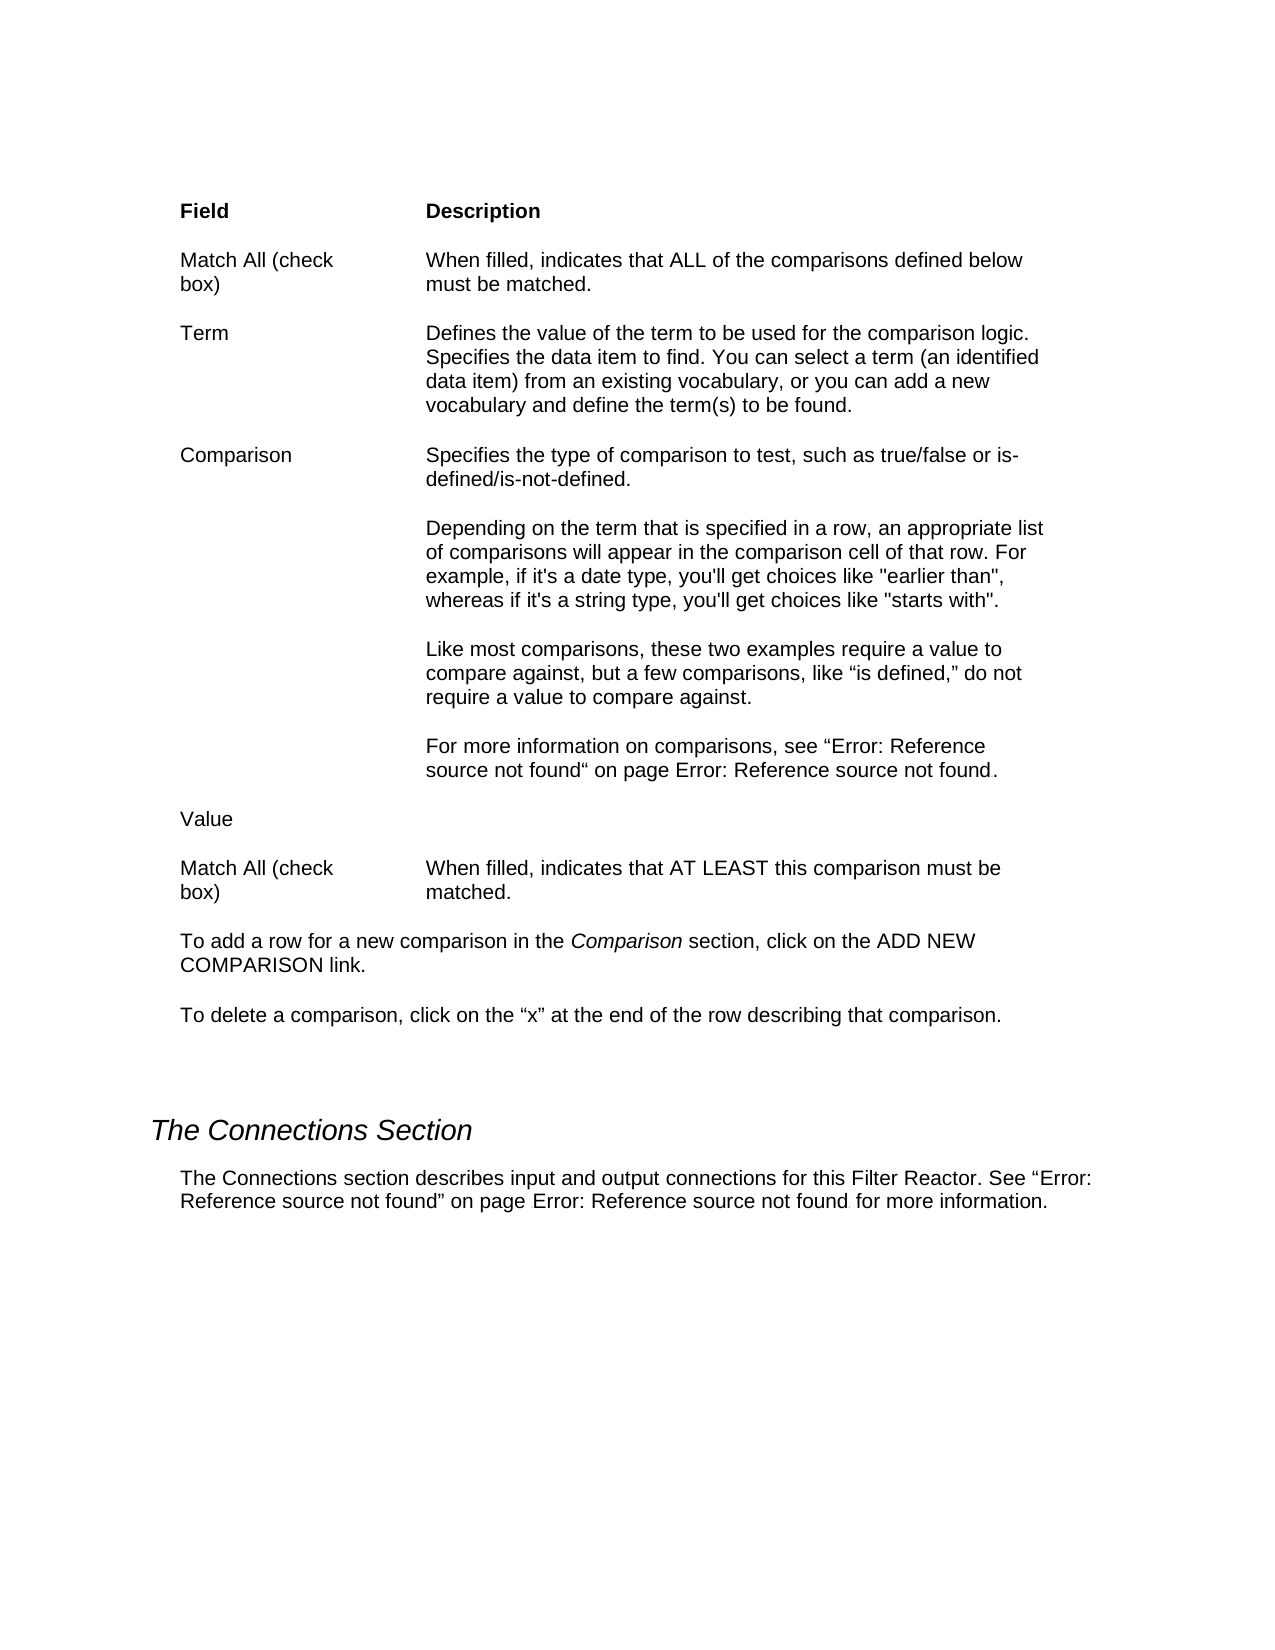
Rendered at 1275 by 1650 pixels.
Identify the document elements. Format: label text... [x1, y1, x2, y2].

table_cell When filled, indicates that AT LEAST this comparison must be matched. [384, 844, 1061, 917]
table_cell Specifies the type of comparison to test, such as true/false or is-defined/is-not-defined. Depending on the term that is specified in a row, an appropriate list of comparisons will appear in the comparison cell of that row. For example, if it's a date type, you'll get choices like "earlier than", whereas if it's a string type, you'll get choices like "starts with". Like most comparisons, these two examples require a value to compare against, but a few comparisons, like “is defined,” do not require a value to compare against. For more information on comparisons, see “Error: Reference source not found“ on page Error: Reference source not foundX. [384, 430, 1061, 795]
table_cell Comparison [139, 430, 384, 795]
text To add a row for a new comparison in the Comparison section, click on the ADD NEW COMPARISON link. [180, 929, 1125, 977]
subtitle The Connections Section [150, 1113, 1125, 1147]
table_cell Value [139, 795, 384, 844]
table_cell Defines the value of the term to be used for the comparison logic. Specifies the data item to find. You can select a term (an identified data item) from an existing vocabulary, or you can add a new vocabulary and define the term(s) to be found. [384, 309, 1061, 430]
table_cell Match All (check box) [139, 236, 384, 309]
text The Connections section describes input and output connections for this Filter Reactor. See “Error: Reference source not found” on page XError: Reference source not foundX for more information. [180, 1165, 1125, 1213]
table_cell Term [139, 309, 384, 430]
table_cell When filled, indicates that ALL of the comparisons defined below must be matched. [384, 236, 1061, 309]
text To delete a comparison, click on the “x” at the end of the row describing that comparison. [180, 1002, 1125, 1027]
table_cell Match All (check box) [139, 844, 384, 917]
table_header Description [384, 187, 1061, 236]
table_header Field [139, 187, 384, 236]
table_cell [384, 795, 1061, 844]
